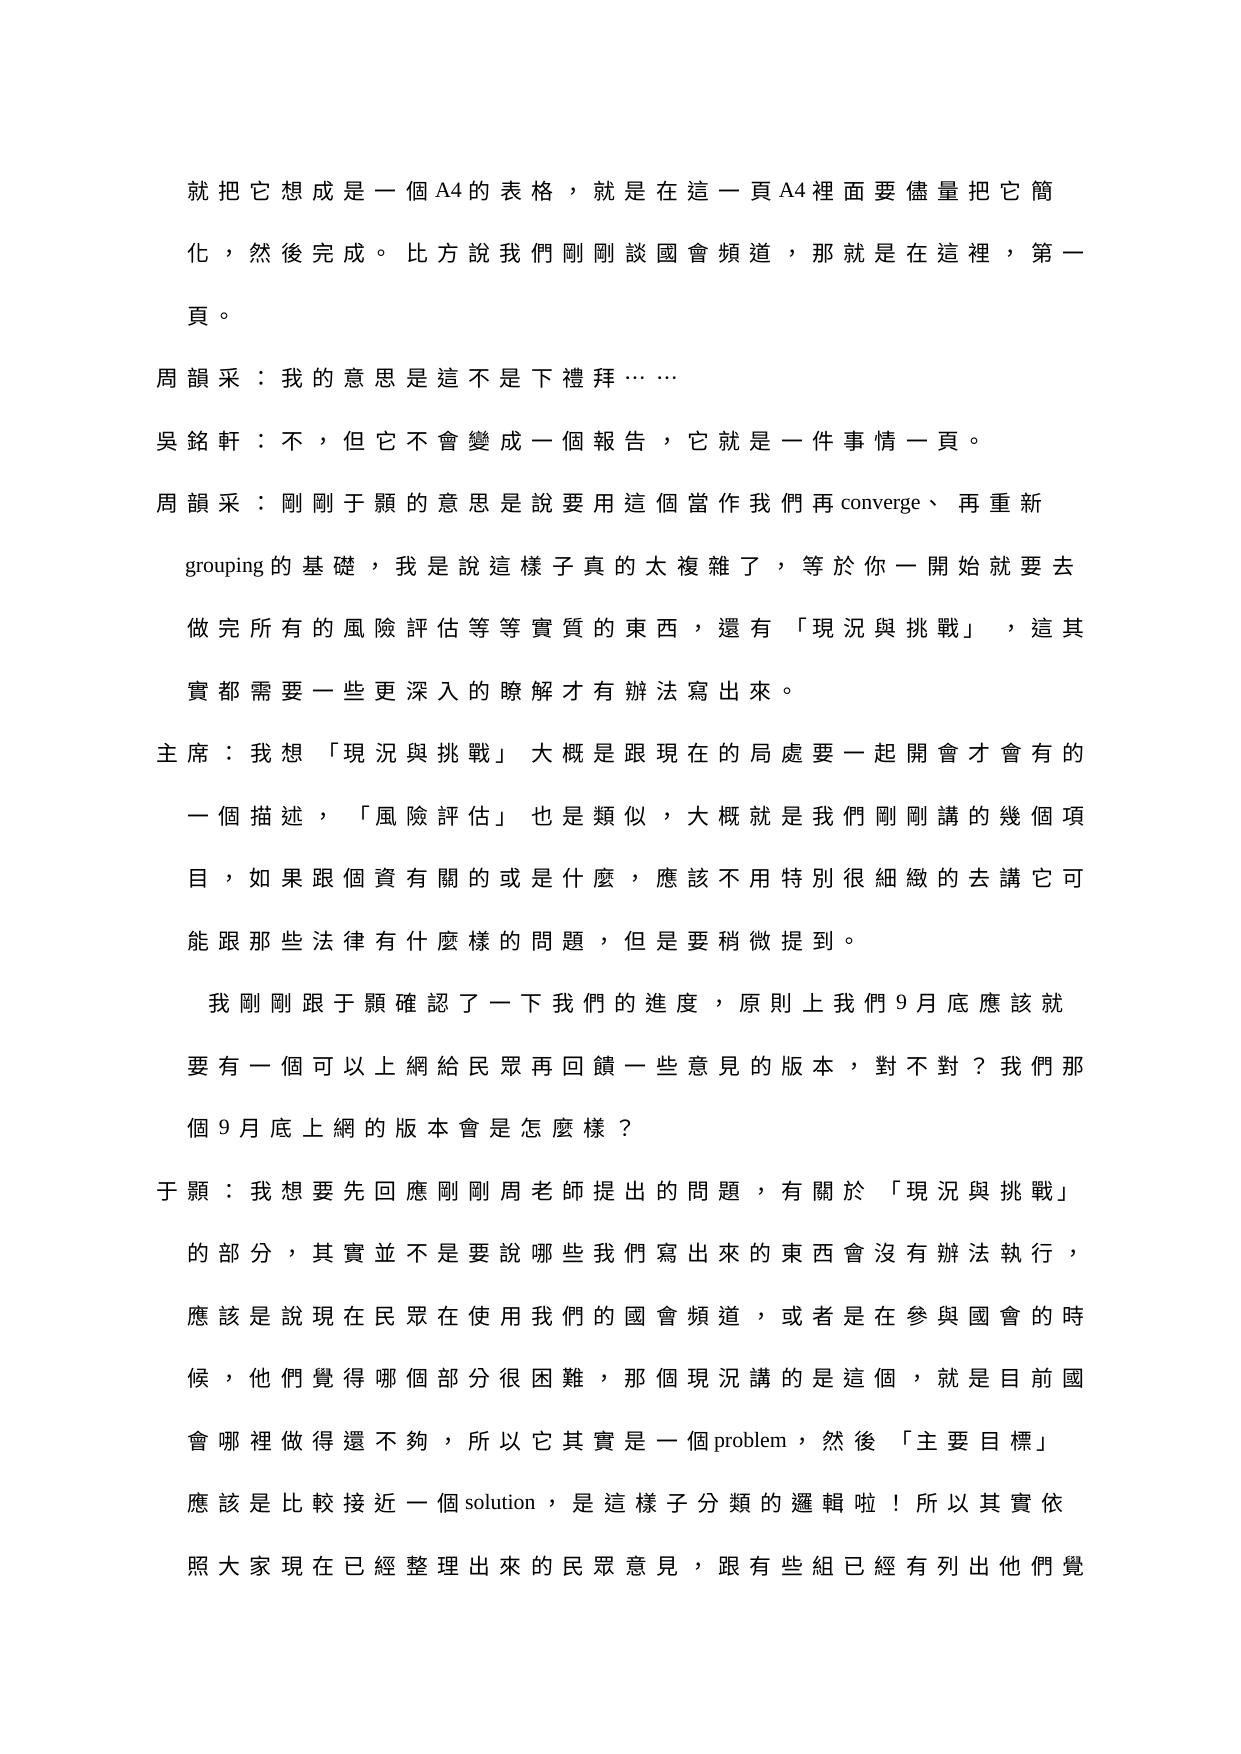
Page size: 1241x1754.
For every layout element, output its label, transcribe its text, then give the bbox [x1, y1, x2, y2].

text 周韻采：剛剛于顥的意思是說要用這個當作我們再converge、再重新grouping的基礎，我是說這樣子真的太複雜了，等於你一開始就要去做完所有的風險評估等等實質的東西，還有「現況與挑戰」，這其實都需要一些更深入的瞭解才有辦法寫出來。 [151, 471, 1089, 721]
text 周韻采：我的意思是這不是下禮拜…… [151, 346, 1089, 408]
text 主席：我想「現況與挑戰」大概是跟現在的局處要一起開會才會有的一個描述，「風險評估」也是類似，大概就是我們剛剛講的幾個項目，如果跟個資有關的或是什麼，應該不用特別很細緻的去講它可能跟那些法律有什麼樣的問題，但是要稍微提到。 [151, 721, 1089, 971]
text 我剛剛跟于顥確認了一下我們的進度，原則上我們9月底應該就要有一個可以上網給民眾再回饋一些意見的版本，對不對？我們那個9月底上網的版本會是怎麼樣？ [173, 971, 1089, 1158]
text 吳銘軒：不，但它不會變成一個報告，它就是一件事情一頁。 [151, 408, 1089, 471]
text 就把它想成是一個A4的表格，就是在這一頁A4裡面要儘量把它簡化，然後完成。比方說我們剛剛談國會頻道，那就是在這裡，第一頁。 [151, 158, 1089, 346]
text 于顥：我想要先回應剛剛周老師提出的問題，有關於「現況與挑戰」的部分，其實並不是要說哪些我們寫出來的東西會沒有辦法執行，應該是說現在民眾在使用我們的國會頻道，或者是在參與國會的時候，他們覺得哪個部分很困難，那個現況講的是這個，就是目前國會哪裡做得還不夠，所以它其實是一個problem，然後「主要目標」應該是比較接近一個solution，是這樣子分類的邏輯啦！所以其實依照大家現在已經整理出來的民眾意見，跟有些組已經有列出他們覺 [151, 1158, 1089, 1596]
